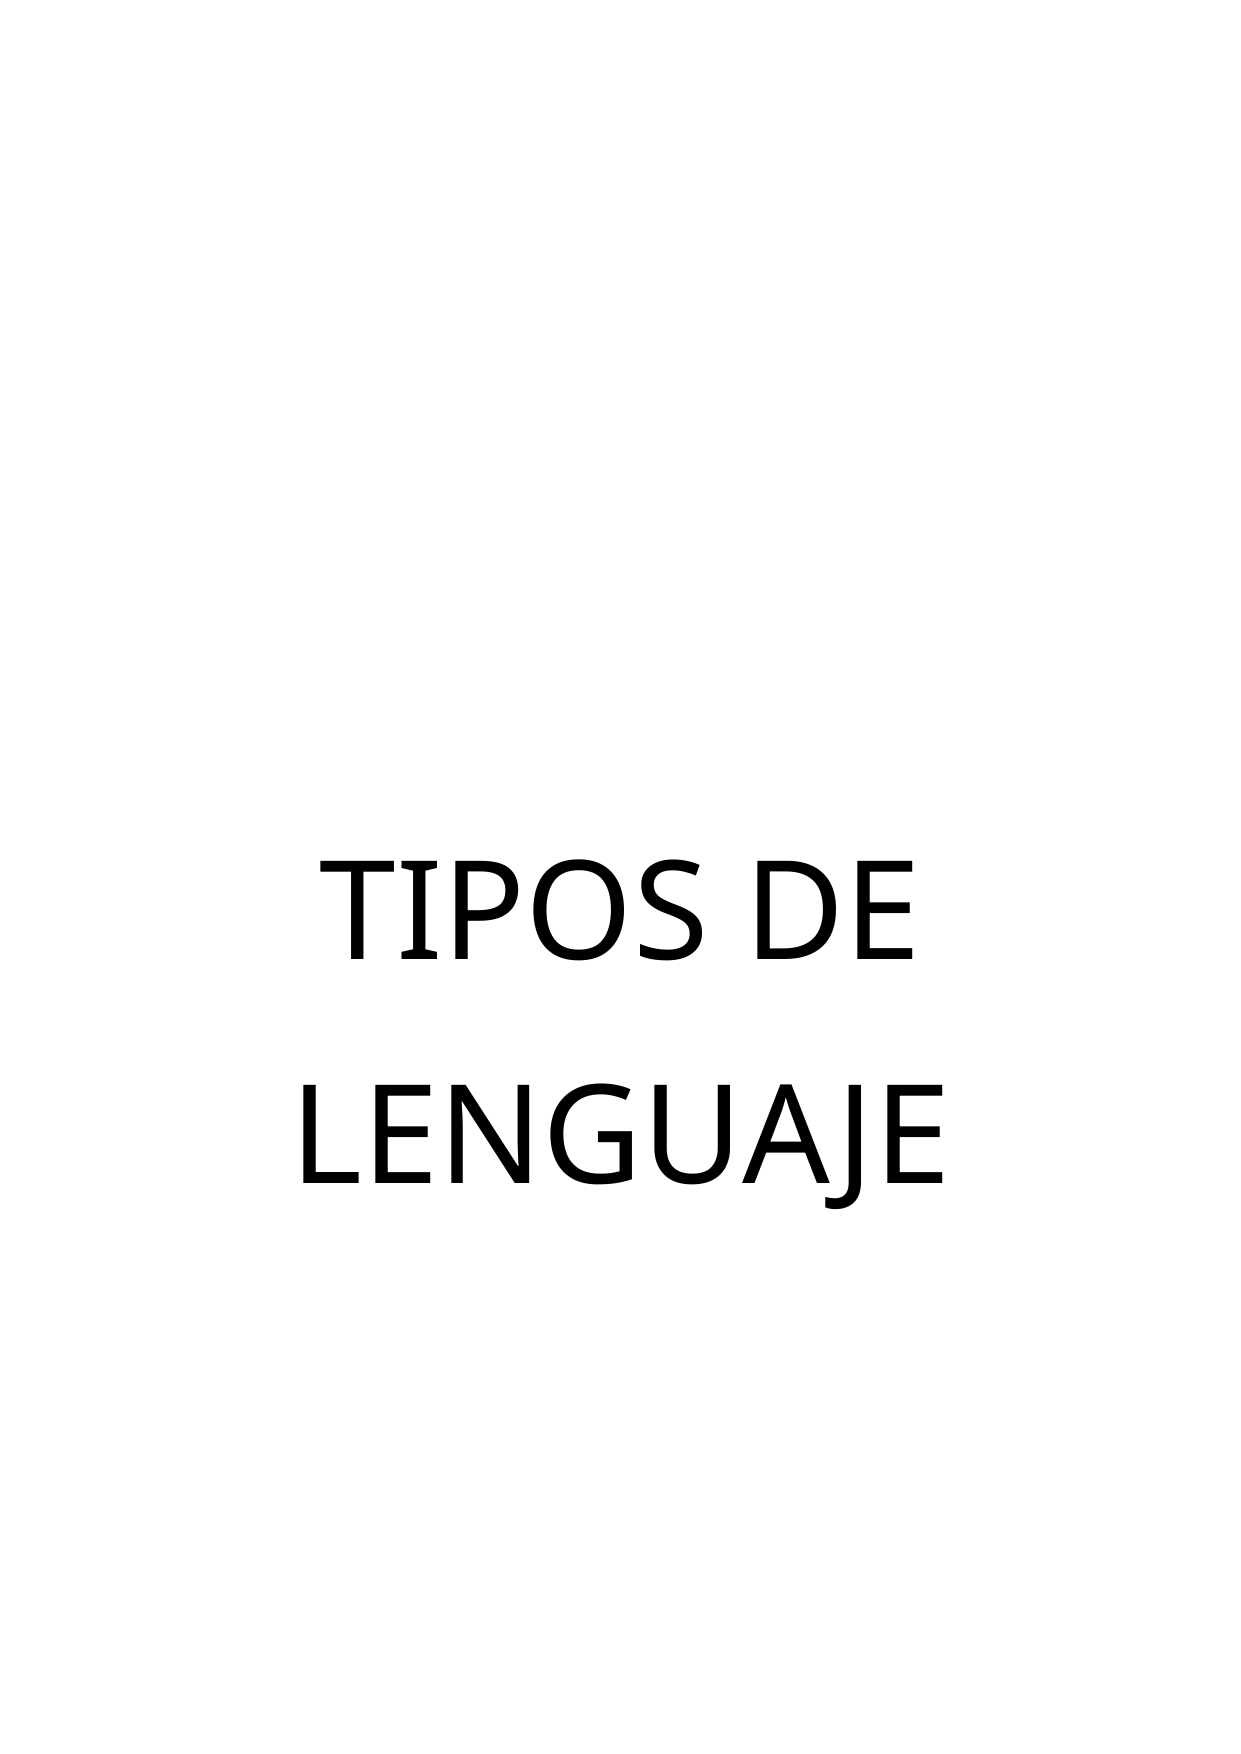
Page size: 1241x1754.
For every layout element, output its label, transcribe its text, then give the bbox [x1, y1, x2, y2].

text TIPOS DE LENGUAJE [118, 812, 1122, 1224]
